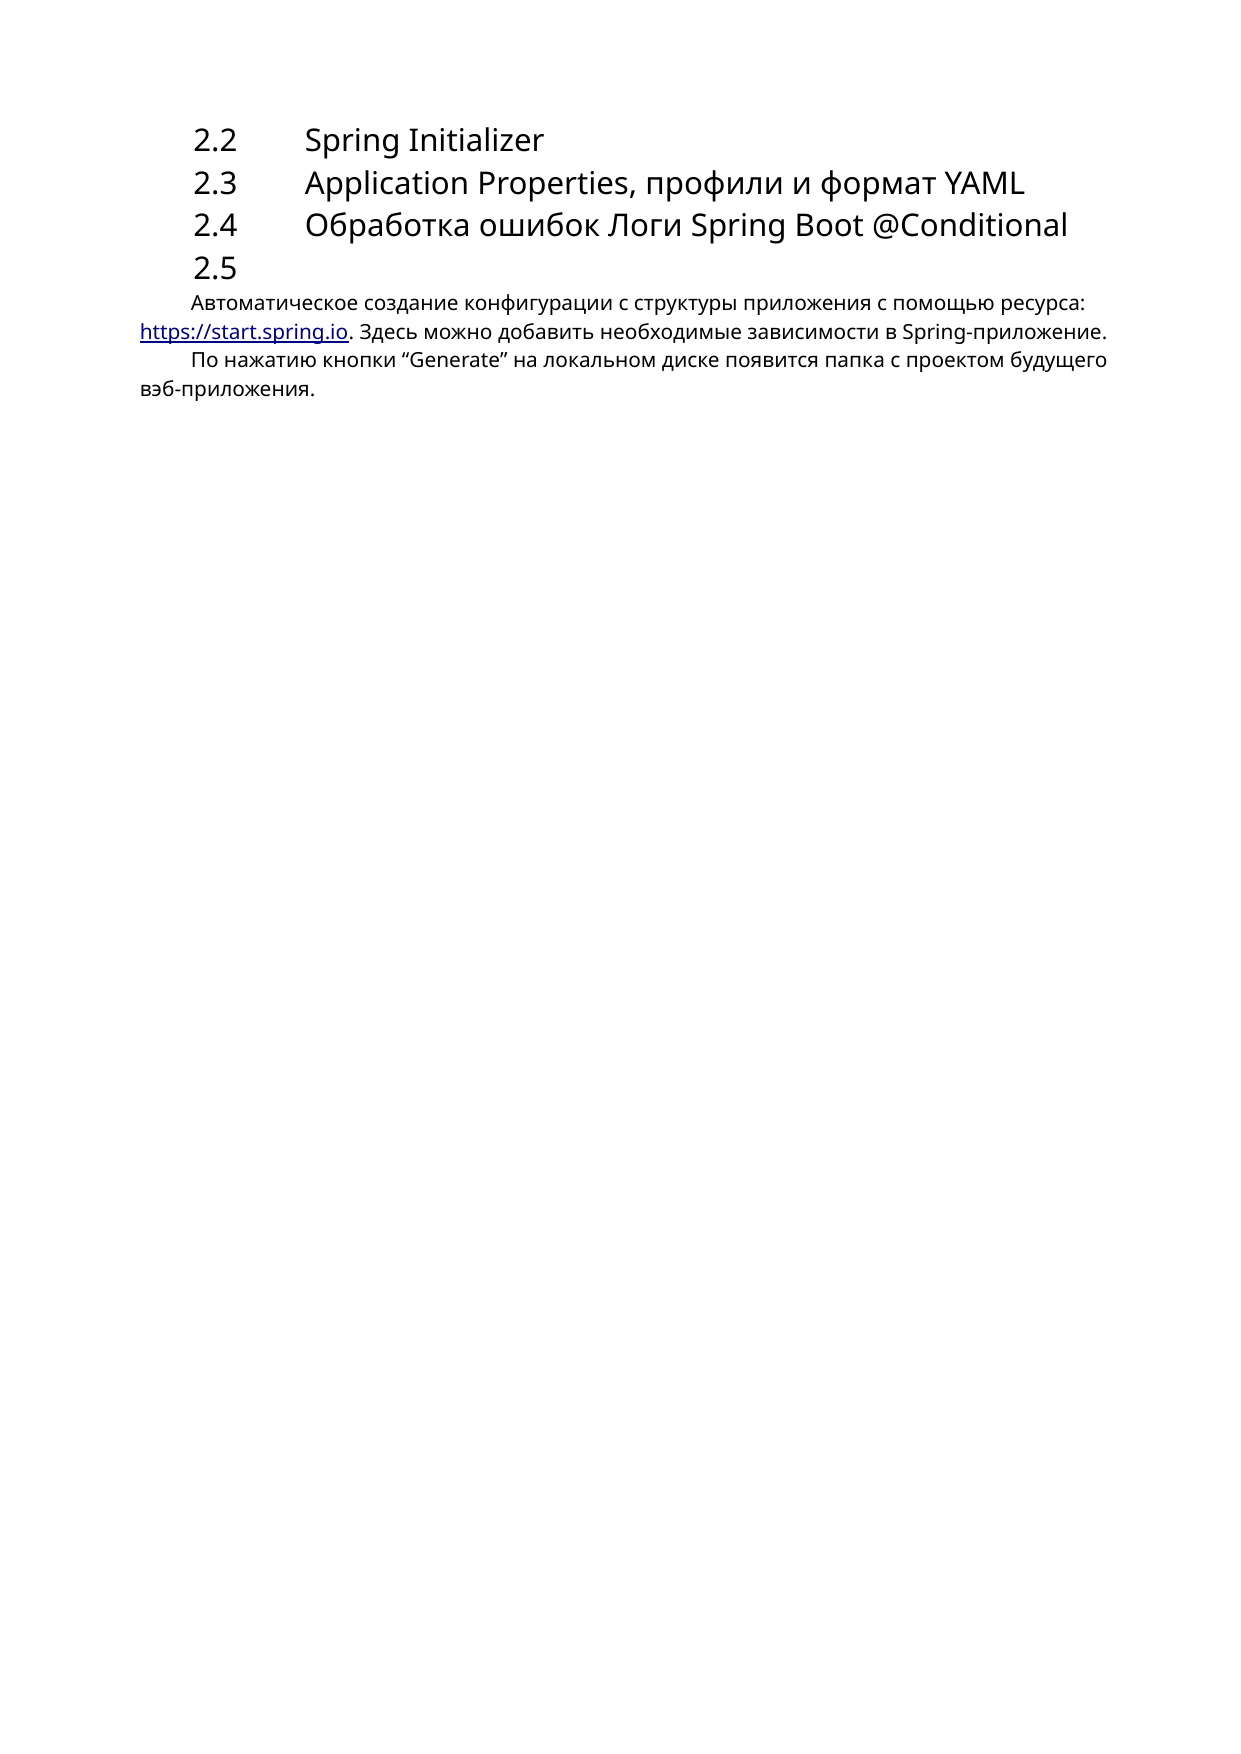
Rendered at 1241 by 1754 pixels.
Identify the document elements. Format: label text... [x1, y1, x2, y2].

text По нажатию кнопки “Generate” на локальном диске появится папка с проектом будущего вэб-приложения. [139, 345, 1122, 402]
list Application Properties, профили и формат YAML [193, 161, 1122, 203]
list Обработка ошибок Логи Spring Boot @Conditional [193, 203, 1122, 246]
text Автоматическое создание конфигурации с структуры приложения с помощью ресурса: https://start.spring.io. Здесь можно добавить необходимые зависимости в Spring-приложение. [139, 288, 1122, 345]
list Spring Initializer [193, 118, 1122, 161]
